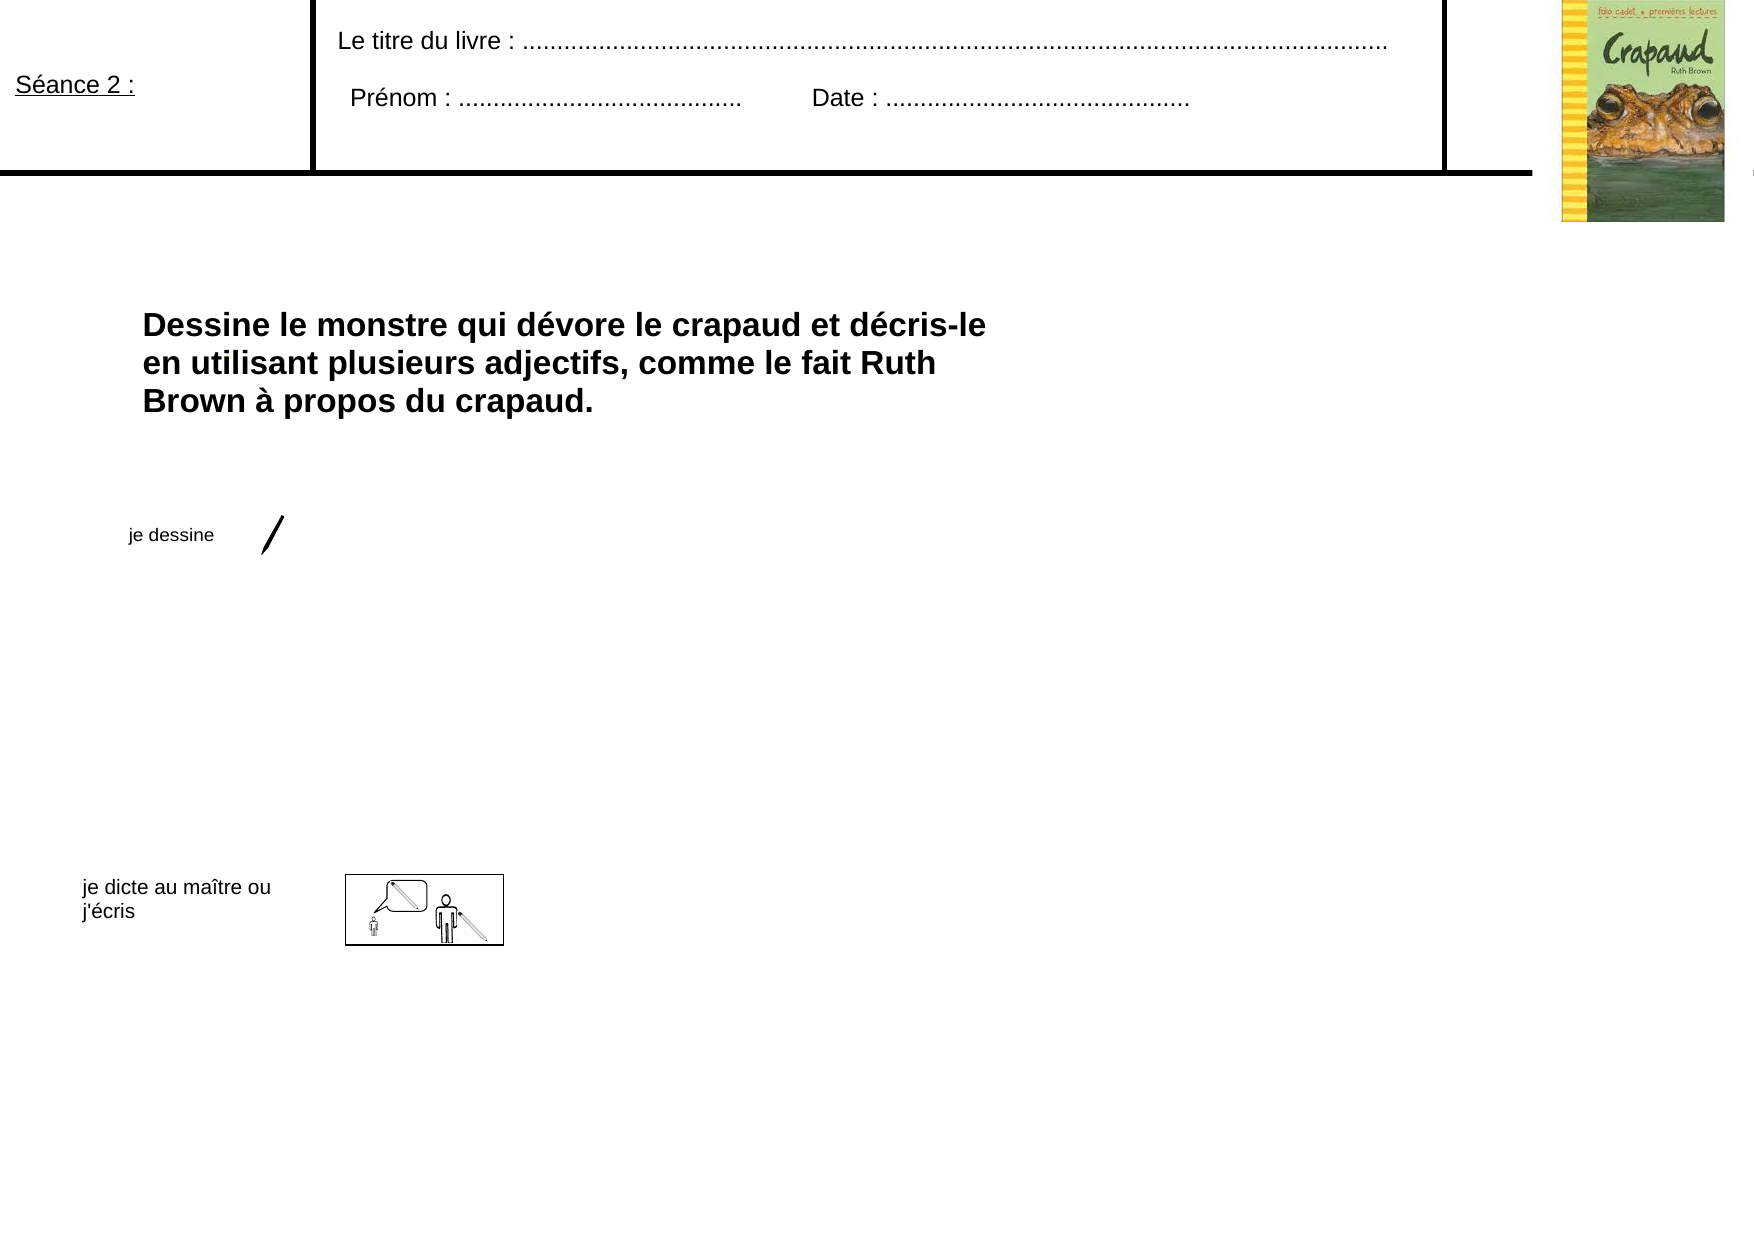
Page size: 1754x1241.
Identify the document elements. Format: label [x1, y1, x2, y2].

picture [434, 890, 488, 943]
picture [390, 881, 419, 910]
picture [369, 915, 379, 936]
picture [1532, 0, 1754, 222]
